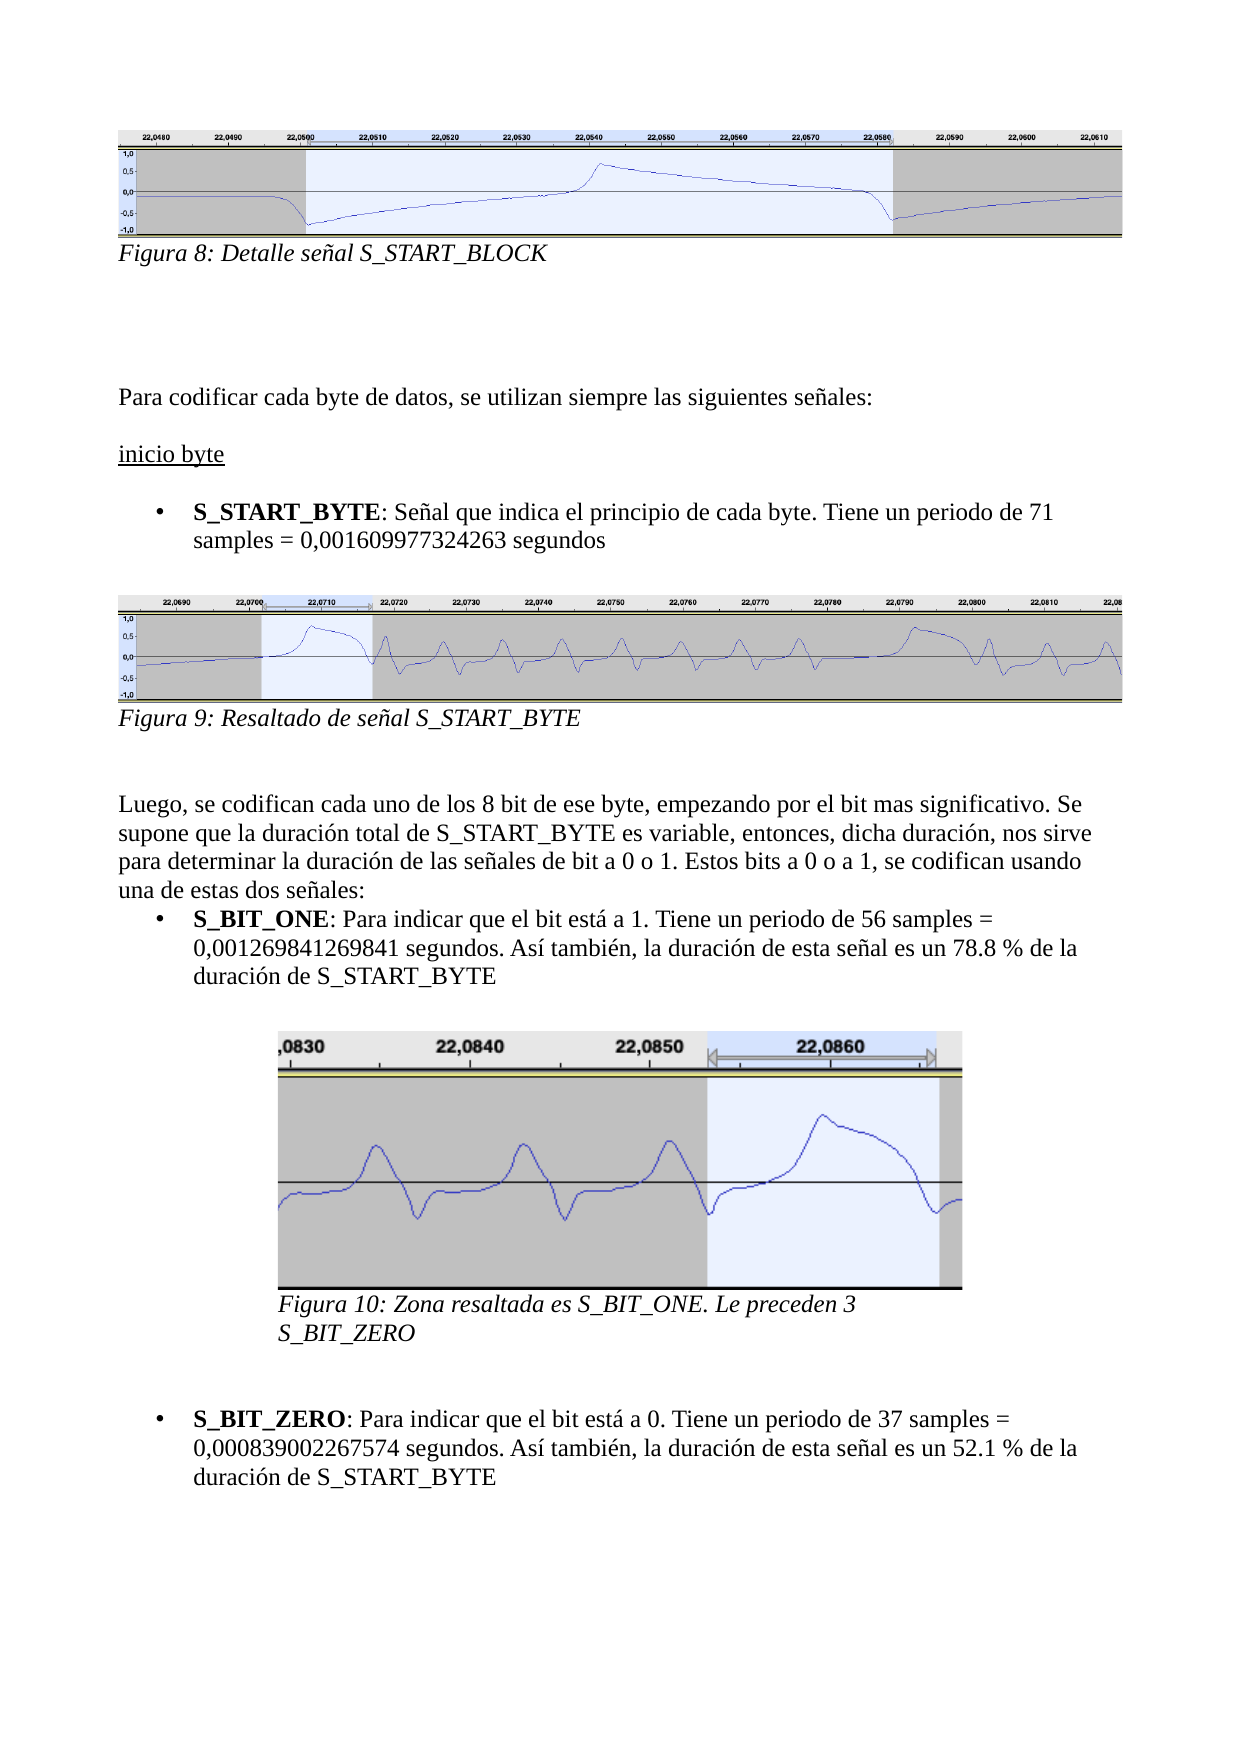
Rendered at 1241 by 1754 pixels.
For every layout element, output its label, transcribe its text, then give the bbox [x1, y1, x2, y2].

text Figura 10: Zona resaltada es S_BIT_ONE. Le preceden 3 S_BIT_ZERO [278, 1290, 962, 1347]
text Figura 8: Detalle señal S_START_BLOCK [118, 238, 1122, 267]
picture [118, 130, 1123, 238]
picture [118, 595, 1123, 703]
text Figura 9: Resaltado de señal S_START_BYTE [118, 703, 1122, 731]
list S_START_BYTE: Señal que indica el principio de cada byte. Tiene un periodo de 71 samples = 0,001609977324263 segundos [156, 497, 1122, 554]
text Luego, se codifican cada uno de los 8 bit de ese byte, empezando por el bit mas significativo. Se supone que la duración total de S_START_BYTE es variable, entonces, dicha duración, nos sirve para determinar la duración de las señales de bit a 0 o 1. Estos bits a 0 o a 1, se codifican usando una de estas dos señales: [118, 789, 1122, 904]
picture [277, 1031, 963, 1290]
text inicio byte [118, 439, 1122, 468]
list S_BIT_ZERO: Para indicar que el bit está a 0. Tiene un periodo de 37 samples = 0,000839002267574 segundos. Así también, la duración de esta señal es un 52.1 % de la duración de S_START_BYTE [156, 1404, 1122, 1491]
list S_BIT_ONE: Para indicar que el bit está a 1. Tiene un periodo de 56 samples = 0,001269841269841 segundos. Así también, la duración de esta señal es un 78.8 % de la duración de S_START_BYTE [156, 904, 1122, 990]
text Para codificar cada byte de datos, se utilizan siempre las siguientes señales: [118, 382, 1122, 410]
